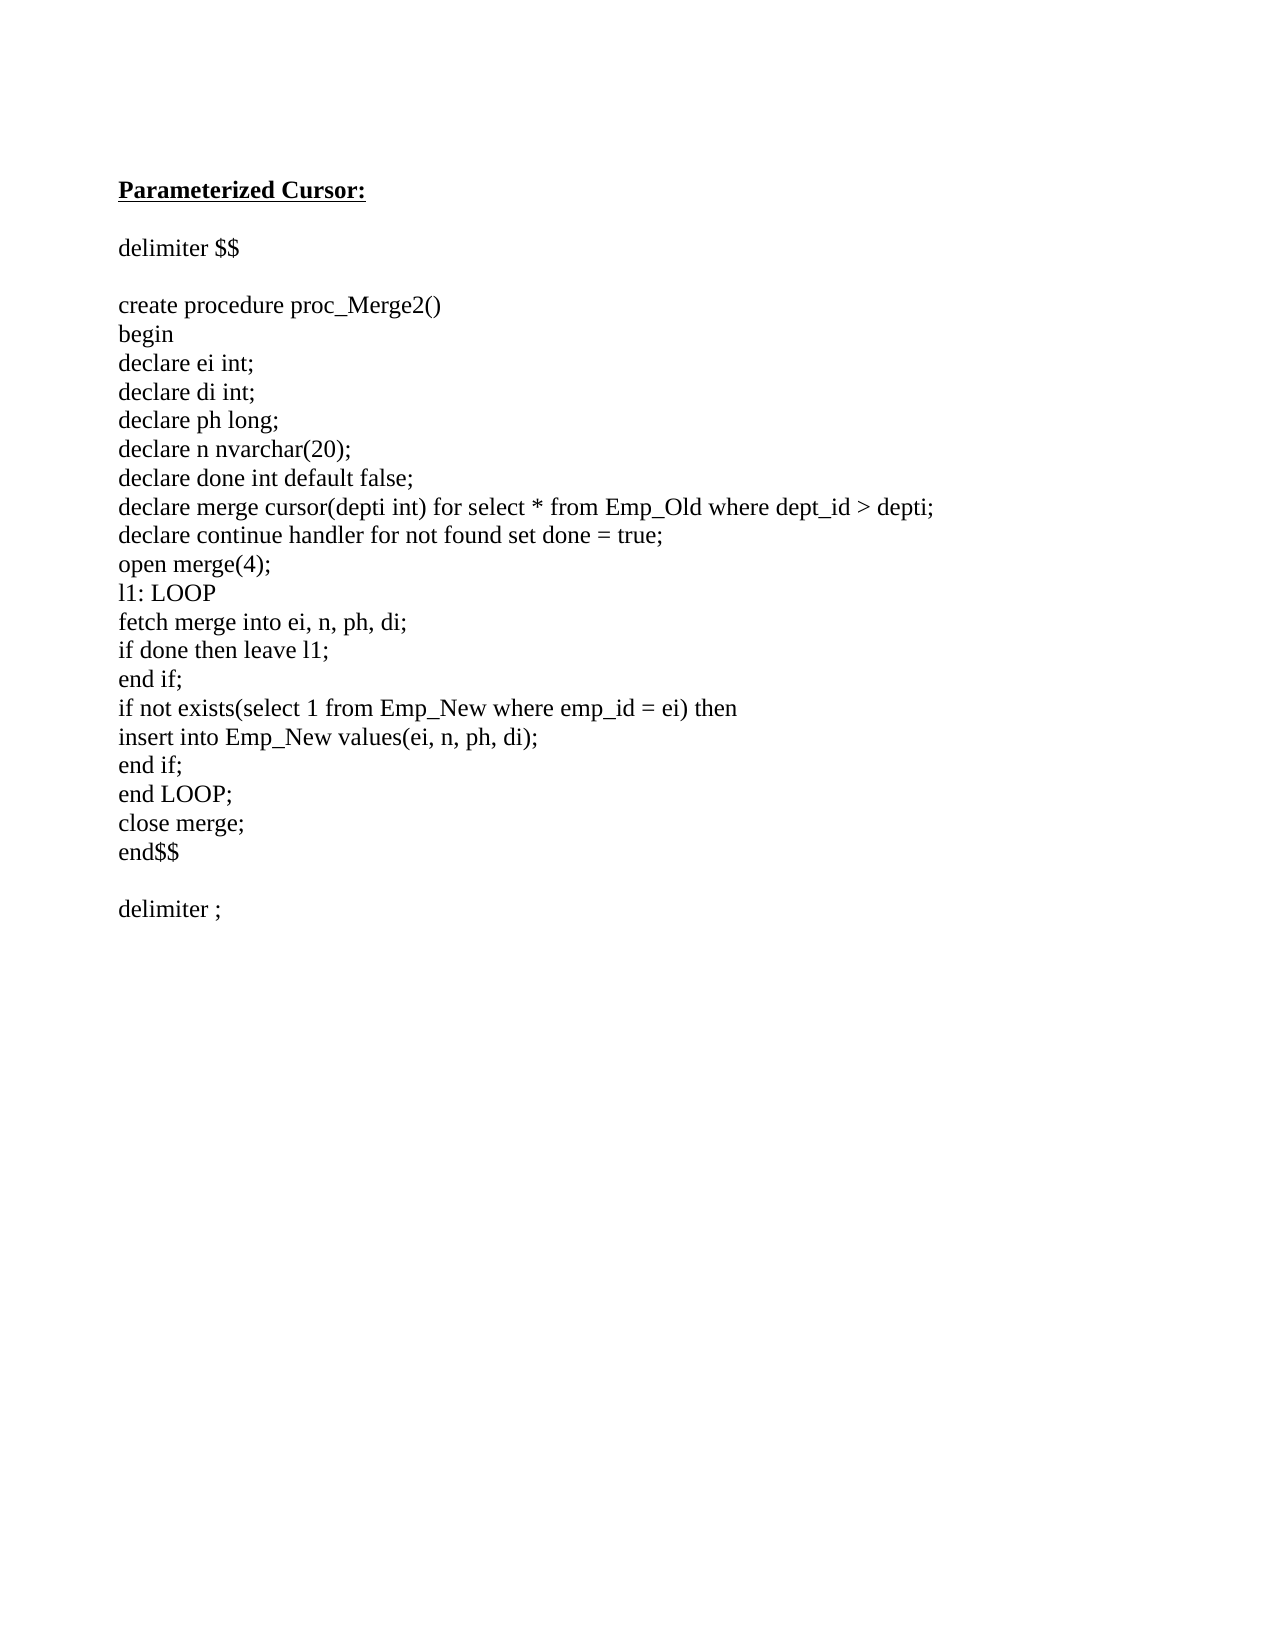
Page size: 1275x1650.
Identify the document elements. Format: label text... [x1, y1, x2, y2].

text Parameterized Cursor: [118, 176, 1157, 204]
text end$$ [118, 837, 1157, 866]
text declare ei int; [118, 348, 1157, 377]
text fetch merge into ei, n, ph, di; [118, 607, 1157, 636]
text end if; [118, 751, 1157, 779]
text declare di int; [118, 377, 1157, 406]
text if done then leave l1; [118, 636, 1157, 664]
text delimiter ; [118, 894, 1157, 923]
text declare merge cursor(depti int) for select * from Emp_Old where dept_id > depti; [118, 492, 1157, 521]
text end if; [118, 664, 1157, 693]
text declare n nvarchar(20); [118, 434, 1157, 463]
text open merge(4); [118, 549, 1157, 578]
text declare ph long; [118, 406, 1157, 434]
text create procedure proc_Merge2() [118, 291, 1157, 319]
text end LOOP; [118, 779, 1157, 808]
text begin [118, 319, 1157, 348]
text l1: LOOP [118, 578, 1157, 607]
text delimiter $$ [118, 233, 1157, 262]
text declare continue handler for not found set done = true; [118, 521, 1157, 549]
text close merge; [118, 808, 1157, 837]
text insert into Emp_New values(ei, n, ph, di); [118, 722, 1157, 751]
text if not exists(select 1 from Emp_New where emp_id = ei) then [118, 693, 1157, 722]
text declare done int default false; [118, 463, 1157, 492]
